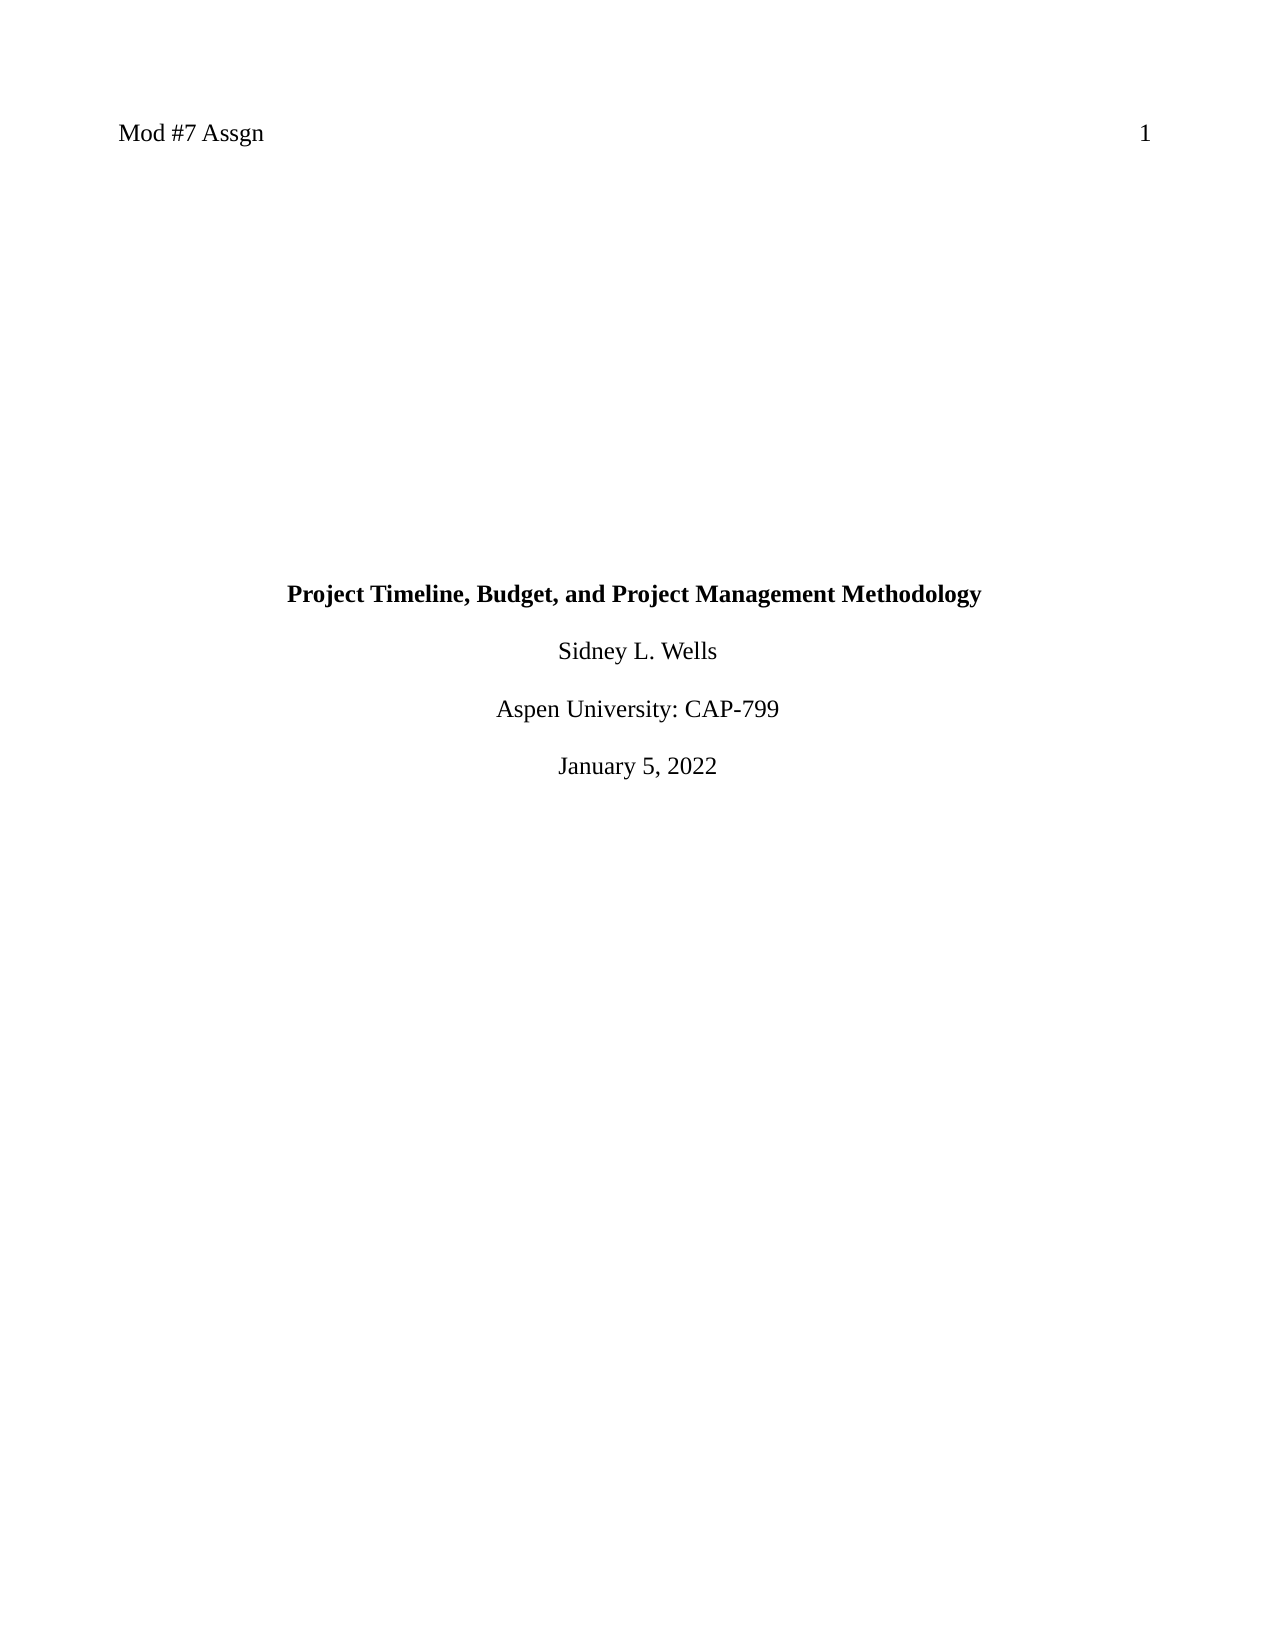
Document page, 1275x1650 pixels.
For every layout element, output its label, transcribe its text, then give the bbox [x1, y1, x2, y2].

text Aspen University: CAP-799 [118, 694, 1157, 723]
text Sidney L. Wells [118, 636, 1157, 665]
text January 5, 2022 [118, 751, 1157, 780]
text Project Timeline, Budget, and Project Management Methodology [118, 579, 1157, 608]
